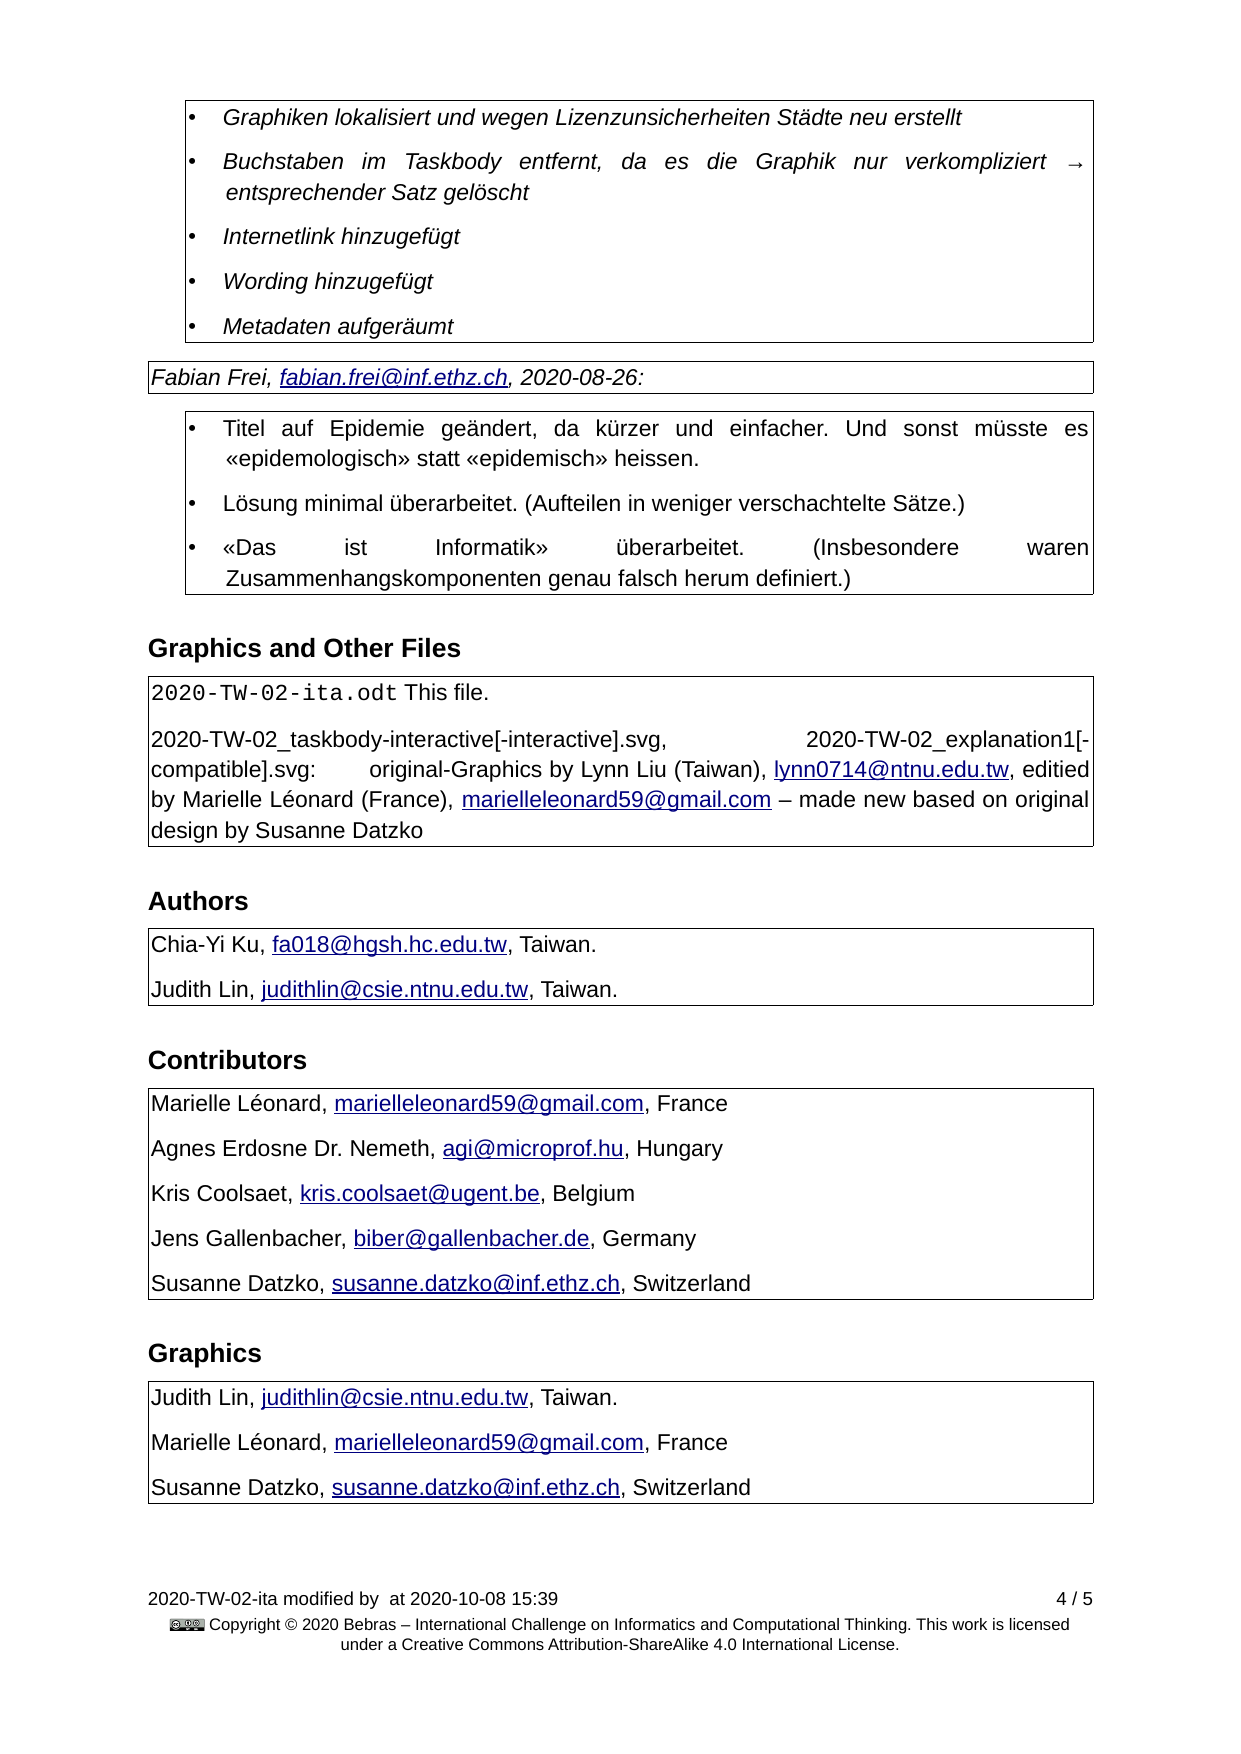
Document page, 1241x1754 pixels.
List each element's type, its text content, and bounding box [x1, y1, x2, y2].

list Lösung minimal überarbeitet. (Aufteilen in weniger verschachtelte Sätze.) [186, 486, 1093, 516]
subtitle Graphics and Other Files [148, 633, 1093, 663]
text 2020-TW-02_taskbody-interactive[-interactive].svg, 2020-TW-02_explanation1[-compatible].svg: original-Graphics by Lynn Liu (Taiwan), lynn0714@ntnu.edu.tw, editied by Marielle Léonard (France), marielleleonard59@gmail.com – made new based on original design by Susanne Datzko [149, 723, 1093, 846]
text Kris Coolsaet, kris.coolsaet@ugent.be, Belgium [149, 1177, 1093, 1206]
text Marielle Léonard, marielleleonard59@gmail.com, France [149, 1089, 1093, 1117]
list «Das ist Informatik» überarbeitet. (Insbesondere waren Zusammenhangskomponenten genau falsch herum definiert.) [186, 531, 1093, 594]
list Metadaten aufgeräumt [186, 310, 1093, 342]
text Judith Lin, judithlin@csie.ntnu.edu.tw, Taiwan. [149, 1382, 1093, 1410]
list Titel auf Epidemie geändert, da kürzer und einfacher. Und sonst müsste es «epidemologisch» statt «epidemisch» heissen. [186, 412, 1093, 471]
text Agnes Erdosne Dr. Nemeth, agi@microprof.hu, Hungary [149, 1132, 1093, 1162]
text Susanne Datzko, susanne.datzko@inf.ethz.ch, Switzerland [149, 1471, 1093, 1503]
text Marielle Léonard, marielleleonard59@gmail.com, France [149, 1426, 1093, 1455]
subtitle Contributors [148, 1044, 1093, 1075]
text Jens Gallenbacher, biber@gallenbacher.de, Germany [149, 1222, 1093, 1251]
list Buchstaben im Taskbody entfernt, da es die Graphik nur verkompliziert → entsprechender Satz gelöscht [186, 145, 1093, 205]
text Susanne Datzko, susanne.datzko@inf.ethz.ch, Switzerland [149, 1267, 1093, 1299]
list Wording hinzugefügt [186, 265, 1093, 294]
list Internetlink hinzugefügt [186, 220, 1093, 249]
subtitle Graphics [148, 1338, 1093, 1368]
text Judith Lin, judithlin@csie.ntnu.edu.tw, Taiwan. [149, 973, 1093, 1005]
list Graphiken lokalisiert und wegen Lizenzunsicherheiten Städte neu erstellt [186, 101, 1093, 130]
text Fabian Frei, fabian.frei@inf.ethz.ch, 2020-08-26: [149, 362, 1093, 393]
text 2020-TW-02-ita.odt This file. [149, 677, 1093, 707]
text Chia-Yi Ku, fa018@hgsh.hc.edu.tw, Taiwan. [149, 929, 1093, 957]
subtitle Authors [148, 885, 1093, 916]
